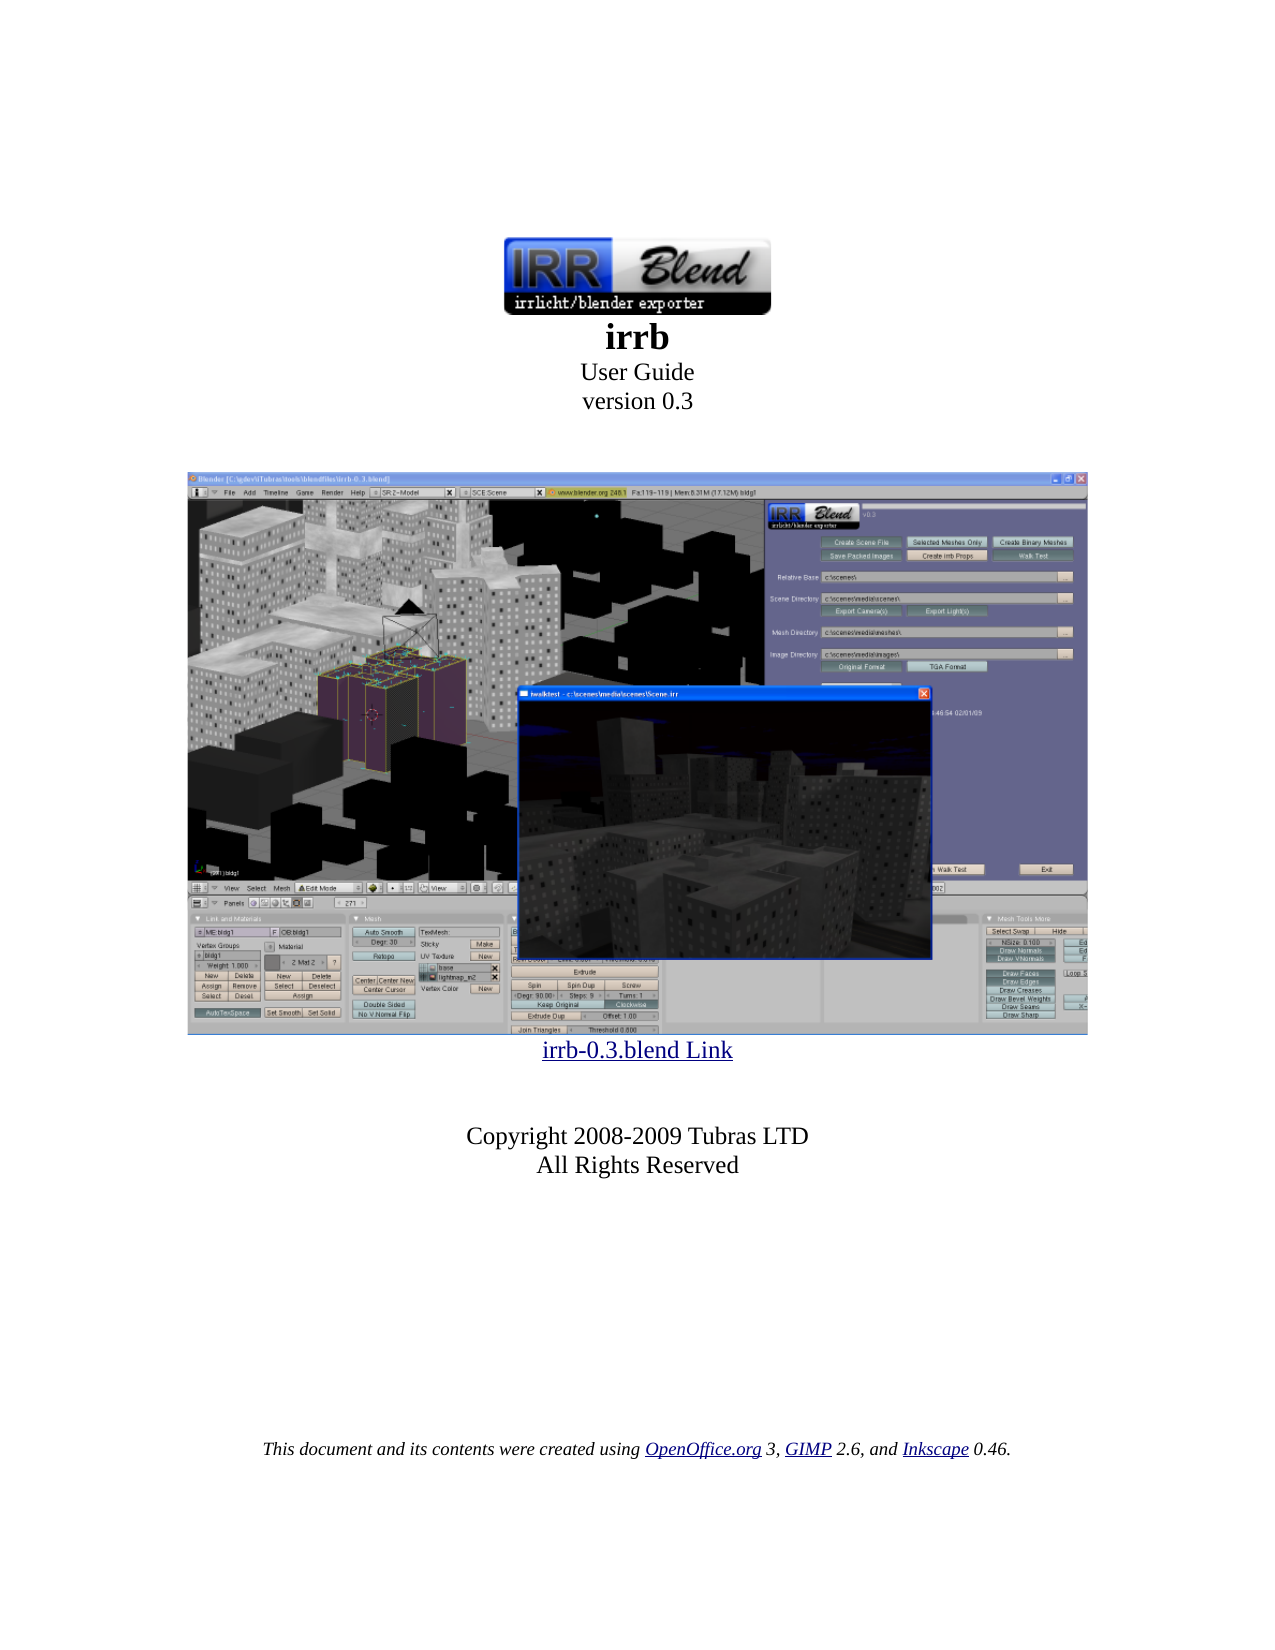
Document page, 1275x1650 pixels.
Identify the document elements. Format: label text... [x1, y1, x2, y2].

picture [187, 472, 1088, 1035]
text This document and its contents were created using OpenOffice.org 3, GIMP 2.6, and Inkscape 0.46. [187, 1437, 1087, 1459]
text irrb [187, 314, 1087, 357]
text User Guide [187, 357, 1087, 386]
text All Rights Reserved [187, 1150, 1087, 1179]
text irrb-0.3.blend Link [187, 1035, 1087, 1064]
text Copyright 2008-2009 Tubras LTD [187, 1121, 1087, 1150]
text version 0.3 [187, 386, 1087, 415]
picture [503, 236, 772, 315]
